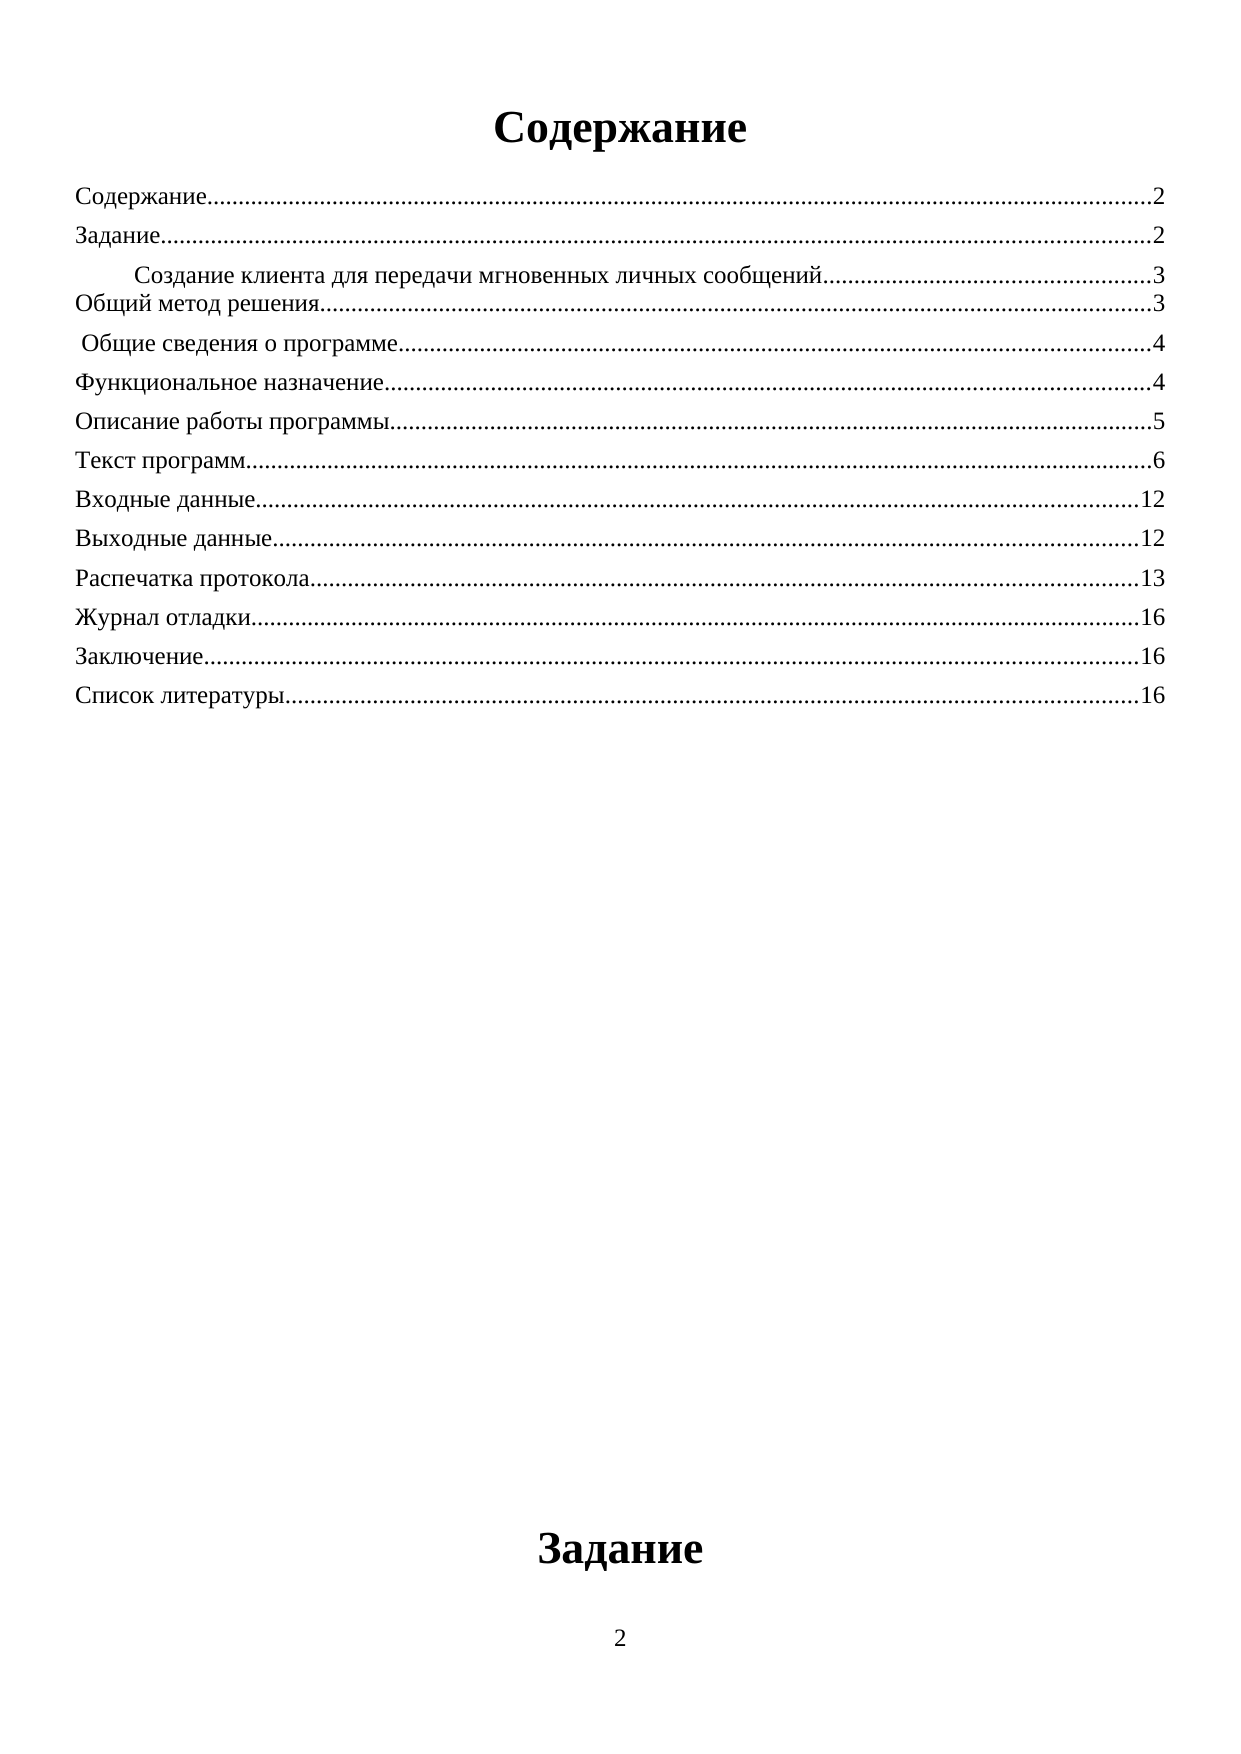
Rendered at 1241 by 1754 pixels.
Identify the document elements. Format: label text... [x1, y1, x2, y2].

text Общие сведения о программе 4 [75, 328, 1165, 356]
text Общий метод решения 3 [75, 288, 1165, 317]
subtitle Содержание [75, 100, 1165, 153]
text Журнал отладки 16 [75, 602, 1165, 631]
subtitle Задание [75, 1521, 1165, 1573]
text Создание клиента для передачи мгновенных личных сообщений 3 [134, 260, 1165, 288]
text Распечатка протокола 13 [75, 563, 1165, 591]
text Выходные данные 12 [75, 523, 1165, 552]
text Содержание 2 [75, 181, 1165, 210]
text Входные данные 12 [75, 484, 1165, 513]
text Описание работы программы 5 [75, 406, 1165, 435]
text Текст программ 6 [75, 445, 1165, 474]
text Список литературы 16 [75, 680, 1165, 709]
text Задание 2 [75, 221, 1165, 249]
text Заключение 16 [75, 641, 1165, 670]
text Функциональное назначение 4 [75, 367, 1165, 396]
